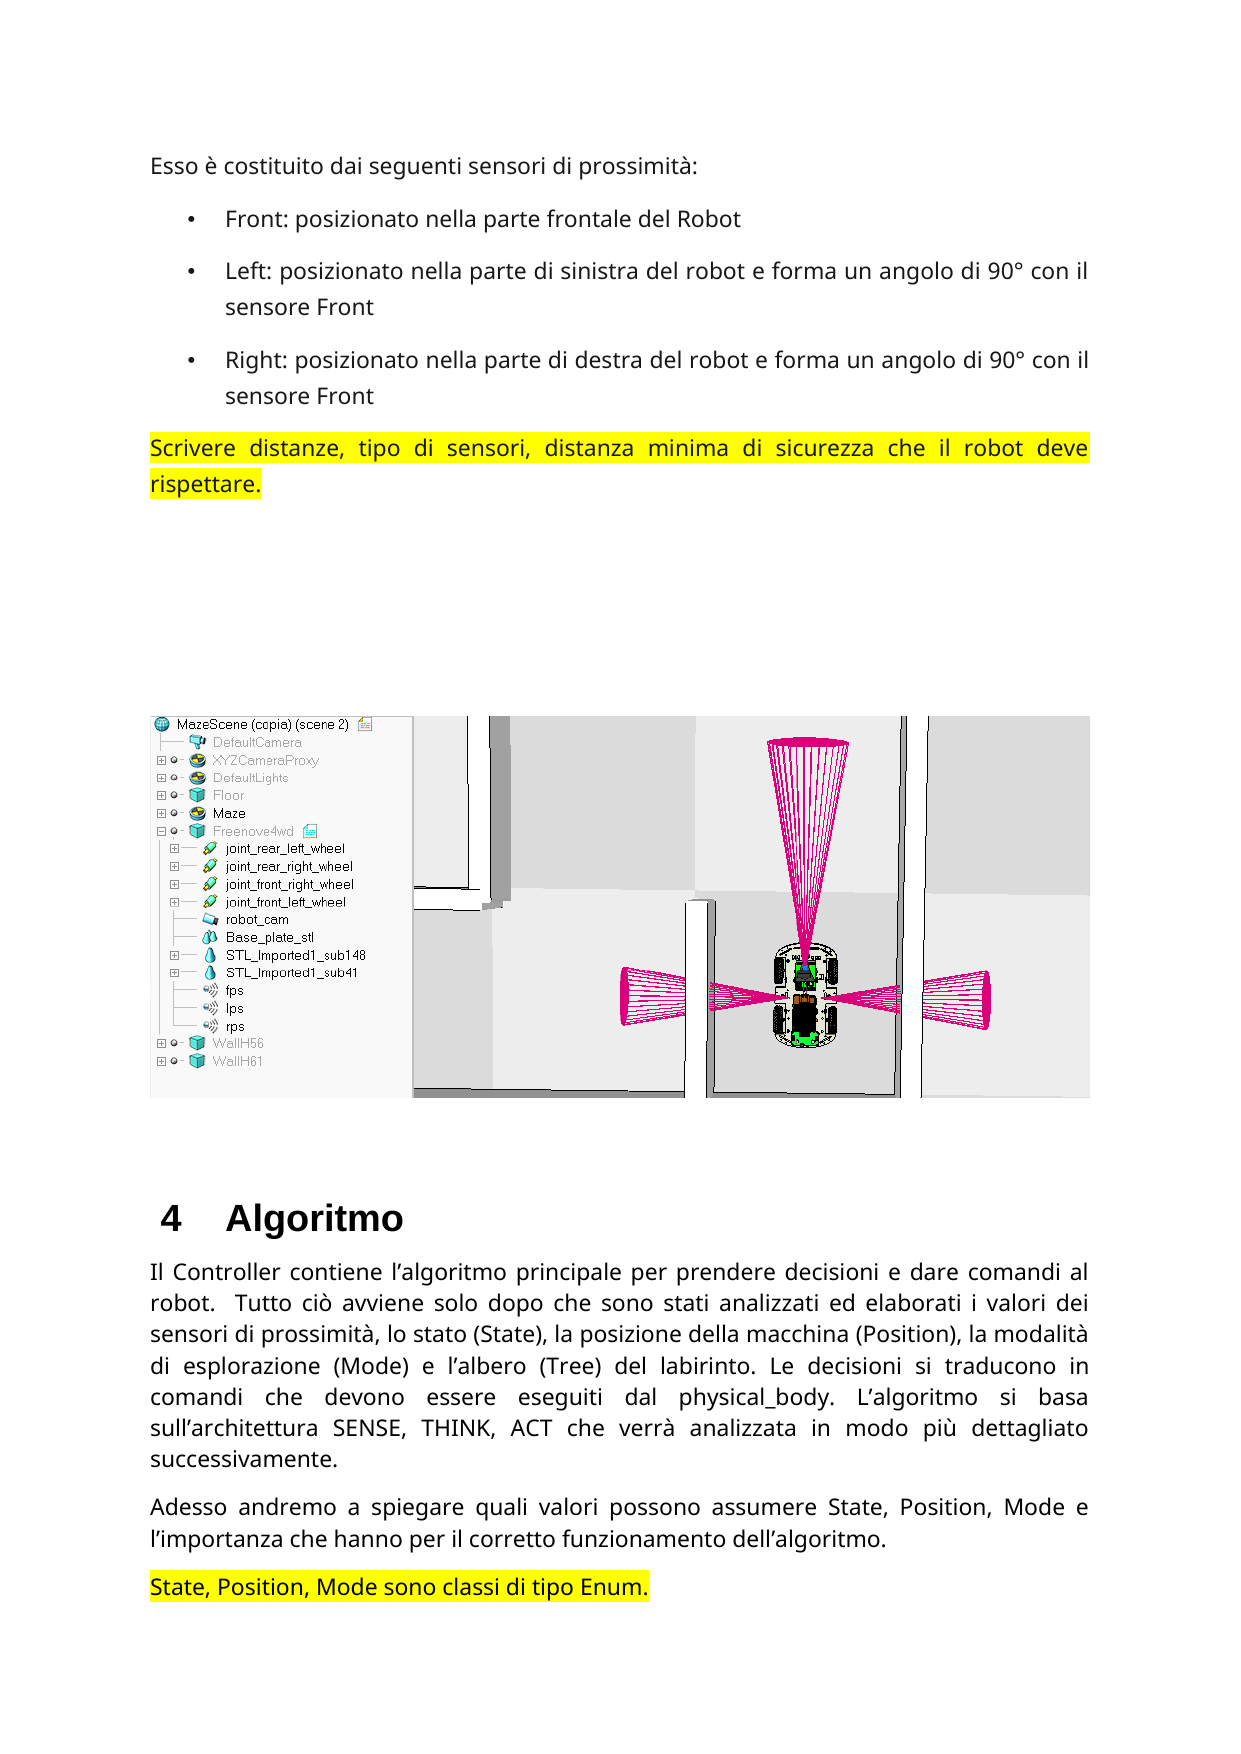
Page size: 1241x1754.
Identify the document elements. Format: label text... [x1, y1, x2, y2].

picture [150, 716, 1091, 1098]
list Left: posizionato nella parte di sinistra del robot e forma un angolo di 90° con il sensore Front [187, 255, 1090, 322]
text State, Position, Mode sono classi di tipo Enum. [150, 1570, 1090, 1602]
text Il Controller contiene l’algoritmo principale per prendere decisioni e dare comandi al robot. Tutto ciò avviene solo dopo che sono stati analizzati ed elaborati i valori dei sensori di prossimità, lo stato (State), la posizione della macchina (Position), la modalità di esplorazione (Mode) e l’albero (Tree) del labirinto. Le decisioni si traducono in comandi che devono essere eseguiti dal physical_body. L’algoritmo si basa sull’architettura SENSE, THINK, ACT che verrà analizzata in modo più dettagliato successivamente. [150, 1256, 1090, 1474]
text Scrivere distanze, tipo di sensori, distanza minima di sicurezza che il robot deve rispettare. [150, 432, 1090, 499]
subtitle Algoritmo [150, 1196, 1090, 1240]
list Front: posizionato nella parte frontale del Robot [187, 203, 1090, 234]
text Adesso andremo a spiegare quali valori possono assumere State, Position, Mode e l’importanza che hanno per il corretto funzionamento dell’algoritmo. [150, 1491, 1090, 1554]
text Esso è costituito dai seguenti sensori di prossimità: [150, 150, 1090, 181]
list Right: posizionato nella parte di destra del robot e forma un angolo di 90° con il sensore Front [187, 344, 1090, 411]
